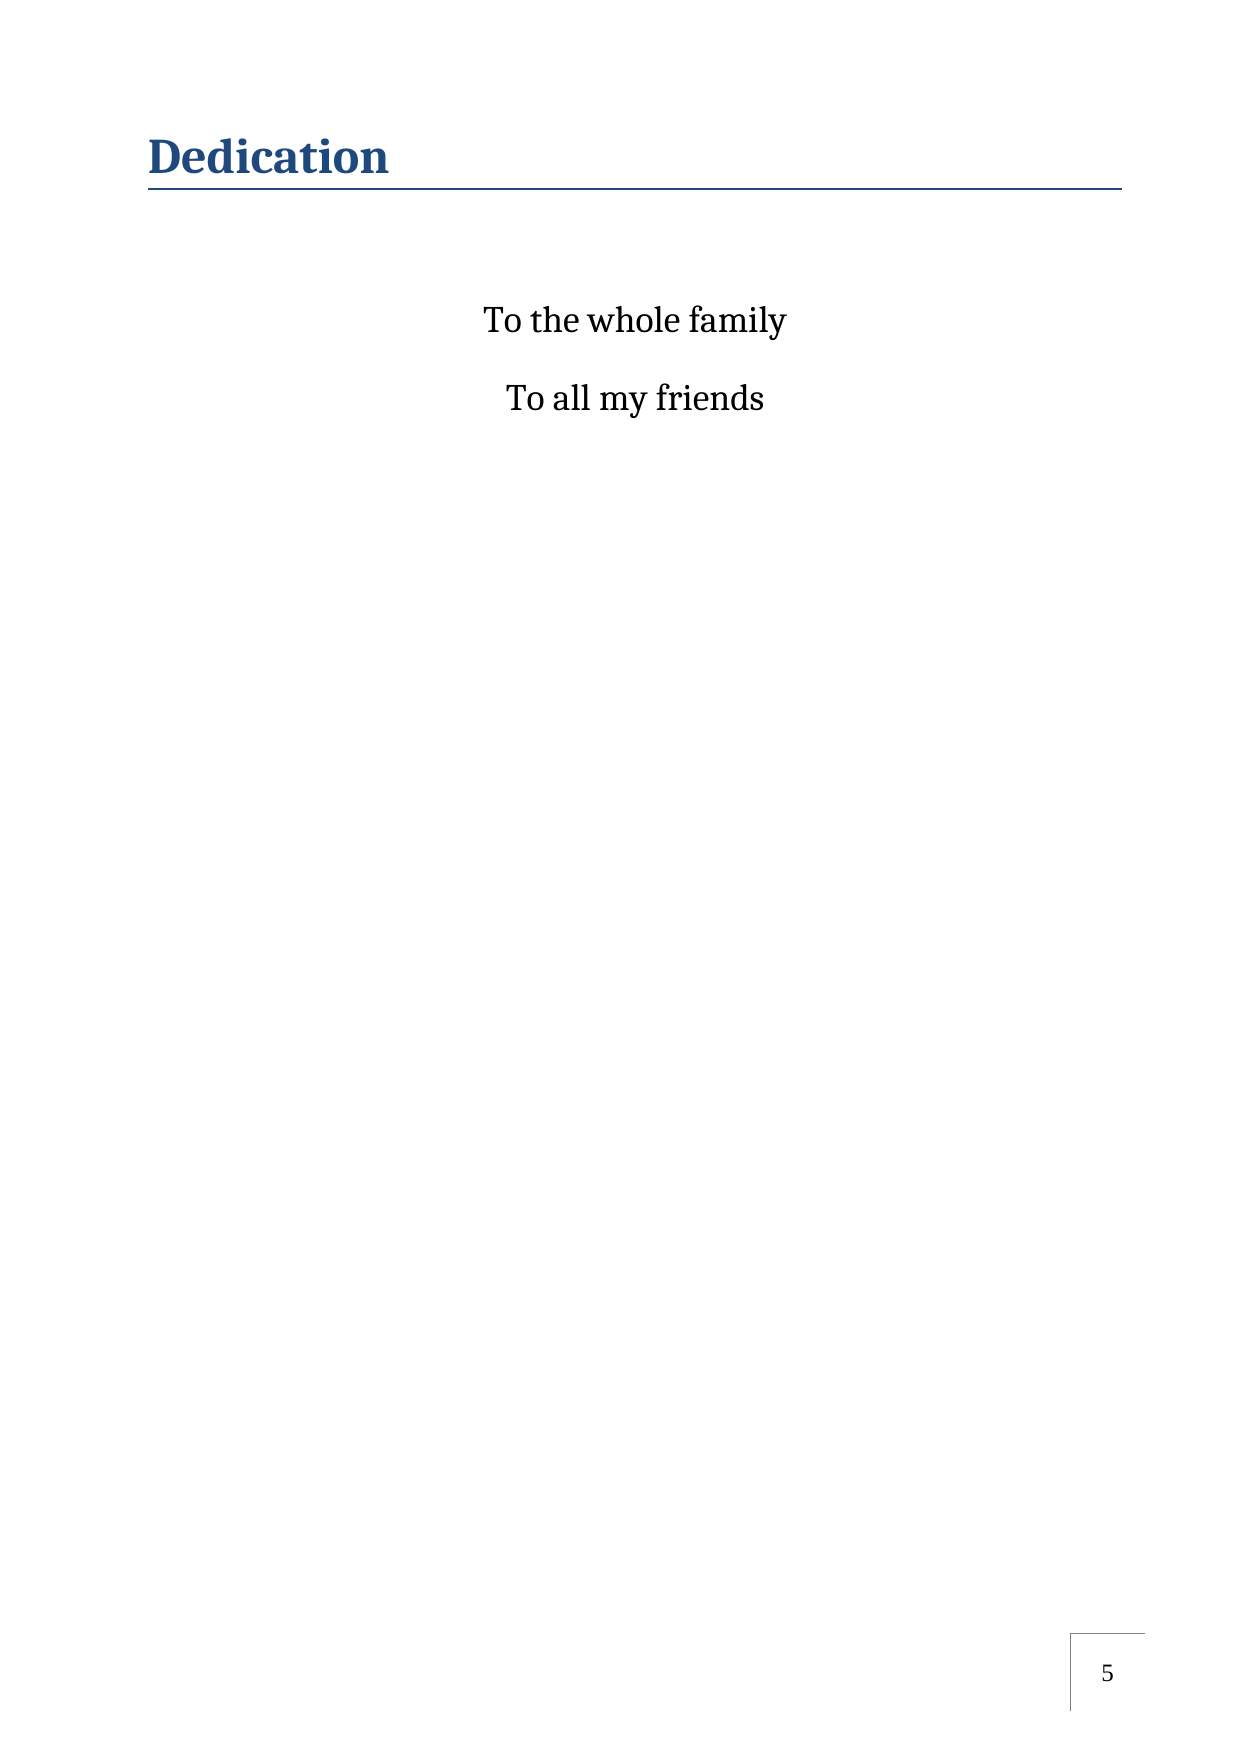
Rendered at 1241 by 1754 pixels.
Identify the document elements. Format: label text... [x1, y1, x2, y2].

text To all my friends [148, 376, 1122, 419]
subtitle Dedication [148, 129, 1122, 188]
text To the whole family [148, 299, 1122, 342]
